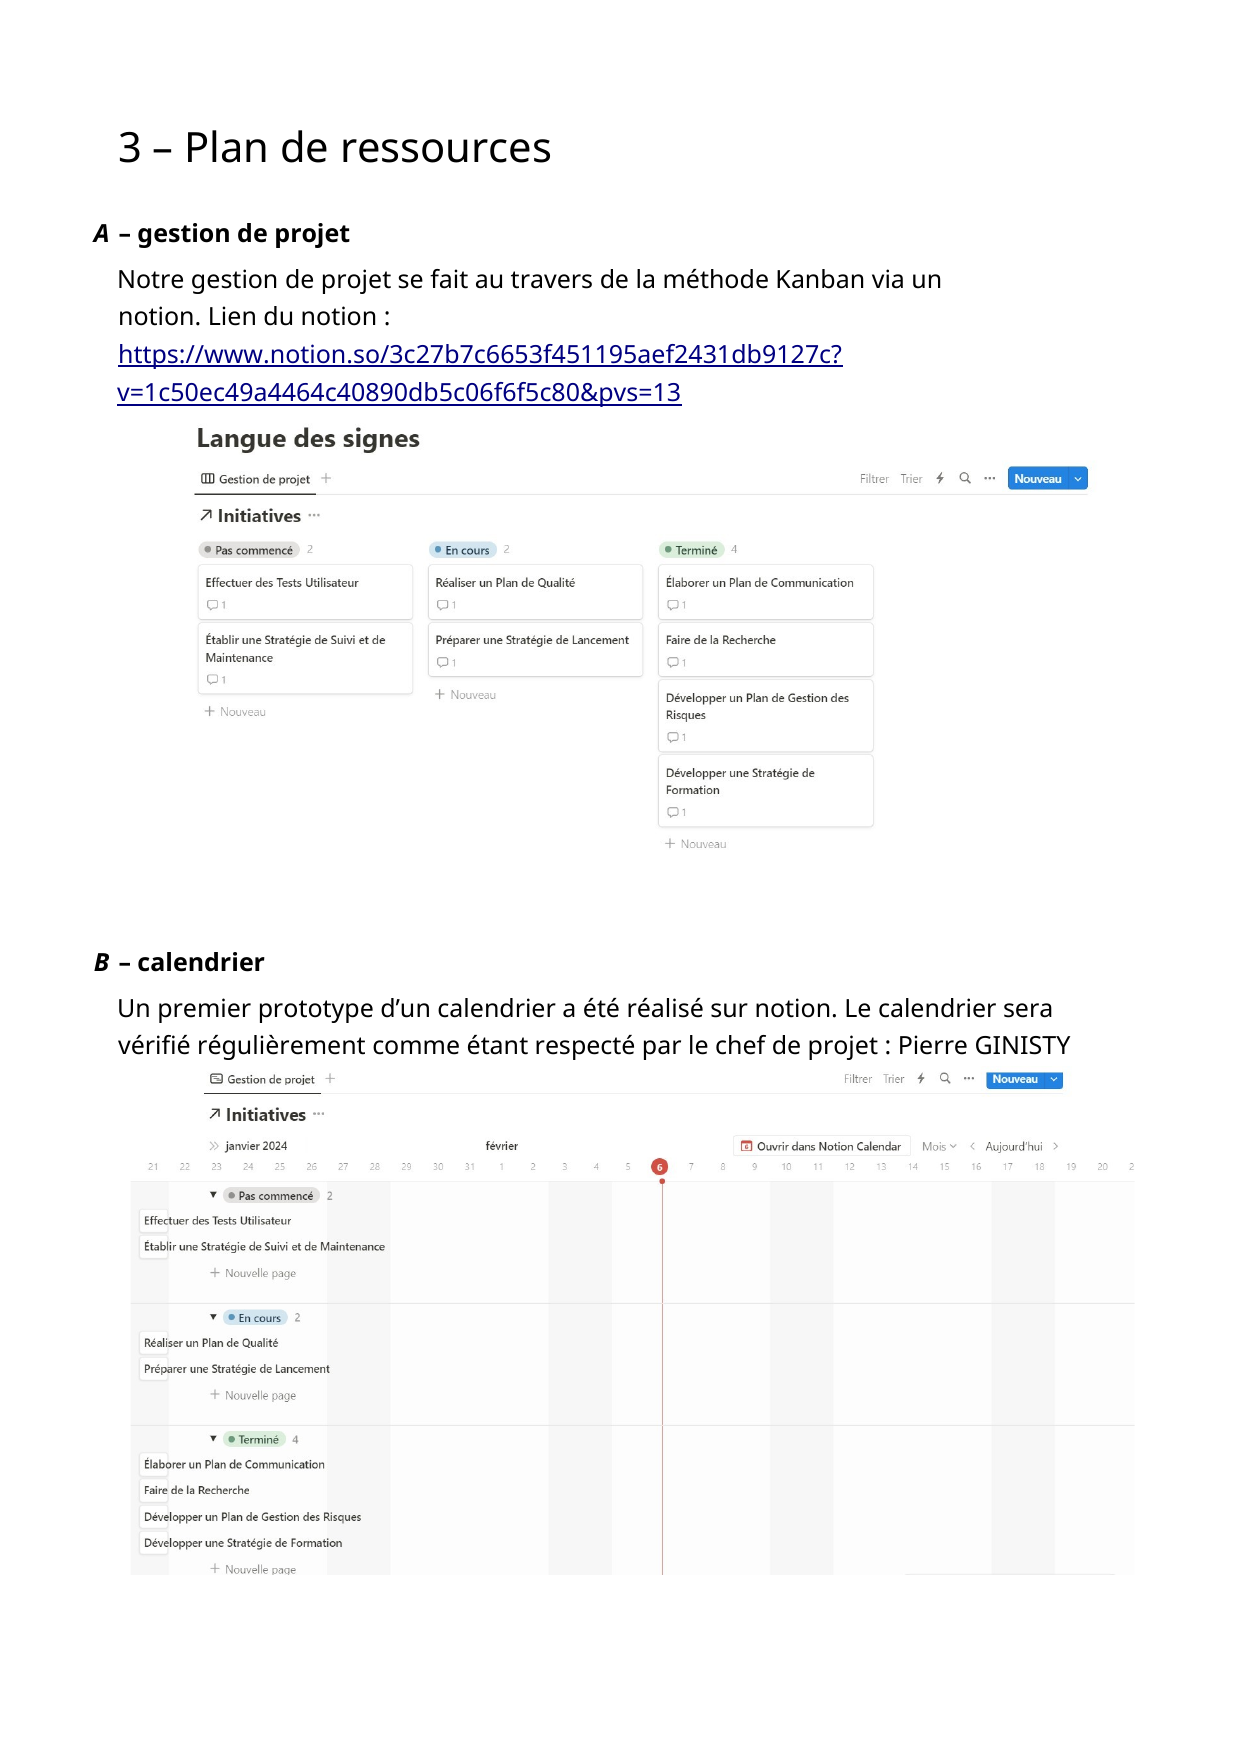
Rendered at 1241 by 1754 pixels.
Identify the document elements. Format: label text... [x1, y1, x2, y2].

text v=1c50ec49a4464c40890db5c06f6f5c80&pvs=13 [117, 375, 922, 409]
text Un premier prototype d’un calendrier a été réalisé sur notion. Le calendrier sera vérifié régulièrement comme étant respecté par le chef de projet : Pierre GINISTY [117, 990, 1117, 1062]
picture [118, 418, 1123, 882]
text Notre gestion de projet se fait au travers de la méthode Kanban via un notion. Lien du notion : https://www.notion.so/3c27b7c6653f451195aef2431db9127c? [117, 262, 1022, 371]
picture [130, 1066, 1135, 1575]
subtitle 3 – Plan de ressources [118, 118, 1118, 175]
list – calendrier [94, 944, 1118, 978]
list – gestion de projet [94, 216, 1118, 250]
